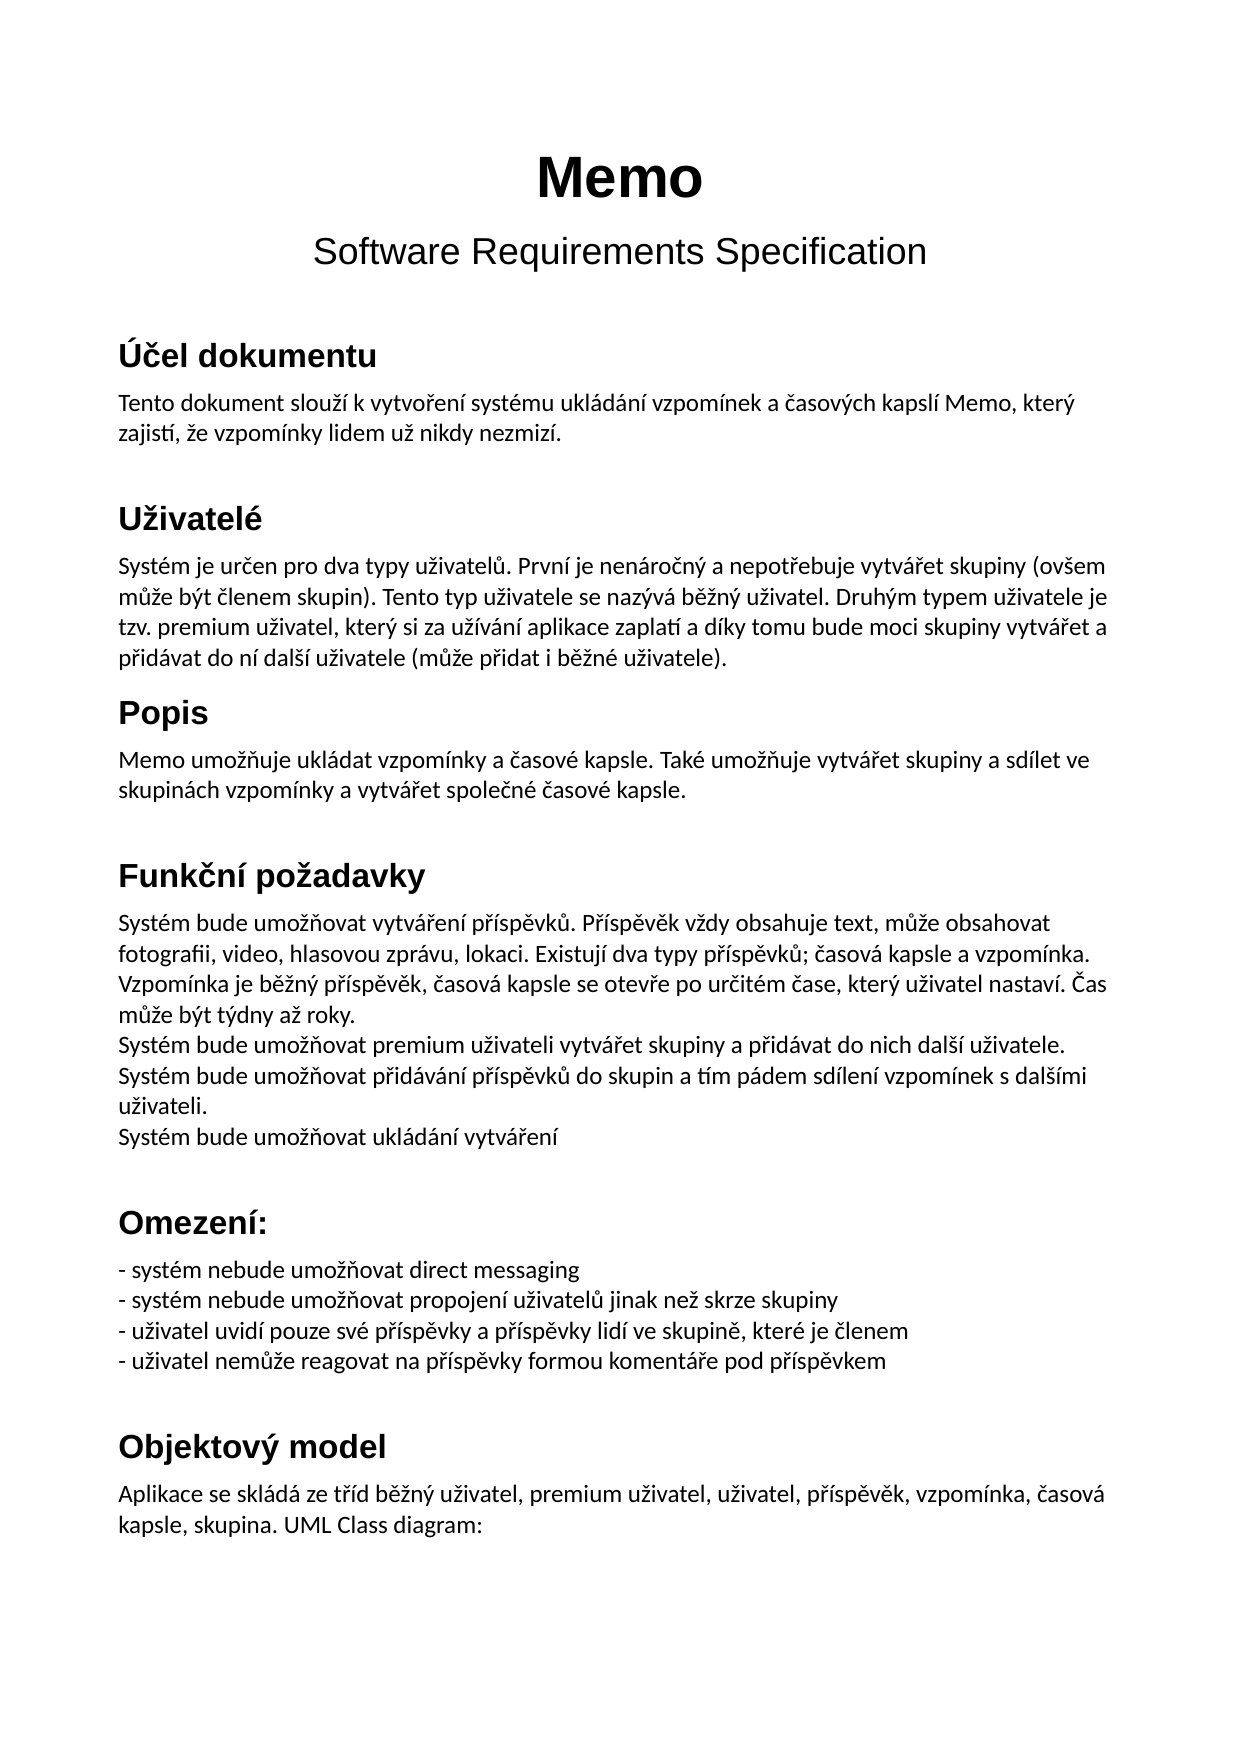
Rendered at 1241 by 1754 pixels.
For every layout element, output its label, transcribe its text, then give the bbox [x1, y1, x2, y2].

subtitle Funkční požadavky [118, 856, 1122, 895]
text Systém bude umožňovat ukládání vytváření [118, 1121, 1122, 1152]
text - systém nebude umožňovat propojení uživatelů jinak než skrze skupiny [118, 1284, 1122, 1315]
text Systém bude umožňovat premium uživateli vytvářet skupiny a přidávat do nich další uživatele. [118, 1029, 1122, 1060]
text Systém bude umožňovat vytváření příspěvků. Příspěvěk vždy obsahuje text, může obsahovat fotografii, video, hlasovou zprávu, lokaci. Existují dva typy příspěvků; časová kapsle a vzpomínka. Vzpomínka je běžný příspěvěk, časová kapsle se otevře po určitém čase, který uživatel nastaví. Čas může být týdny až roky. [118, 907, 1122, 1029]
text Tento dokument slouží k vytvoření systému ukládání vzpomínek a časových kapslí Memo, který zajistí, že vzpomínky lidem už nikdy nezmizí. [118, 387, 1122, 448]
text Memo umožňuje ukládat vzpomínky a časové kapsle. Také umožňuje vytvářet skupiny a sdílet ve skupinách vzpomínky a vytvářet společné časové kapsle. [118, 744, 1122, 805]
text - uživatel nemůže reagovat na příspěvky formou komentáře pod příspěvkem [118, 1345, 1122, 1376]
text Aplikace se skládá ze tříd běžný uživatel, premium uživatel, uživatel, příspěvěk, vzpomínka, časová kapsle, skupina. UML Class diagram: [118, 1478, 1122, 1539]
text Systém bude umožňovat přidávání příspěvků do skupin a tím pádem sdílení vzpomínek s dalšími uživateli. [118, 1060, 1122, 1121]
subtitle Objektový model [118, 1427, 1122, 1466]
subtitle Popis [118, 693, 1122, 732]
text - uživatel uvidí pouze své příspěvky a příspěvky lidí ve skupině, které je členem [118, 1315, 1122, 1345]
text Systém je určen pro dva typy uživatelů. První je nenáročný a nepotřebuje vytvářet skupiny (ovšem může být členem skupin). Tento typ uživatele se nazývá běžný uživatel. Druhým typem uživatele je tzv. premium uživatel, který si za užívání aplikace zaplatí a díky tomu bude moci skupiny vytvářet a přidávat do ní další uživatele (může přidat i běžné uživatele). [118, 550, 1122, 672]
title Memo [118, 143, 1122, 210]
subtitle Software Requirements Specification [118, 229, 1122, 272]
subtitle Účel dokumentu [118, 336, 1122, 374]
subtitle Omezení: [118, 1203, 1122, 1241]
subtitle Uživatelé [118, 499, 1122, 538]
text - systém nebude umožňovat direct messaging [118, 1254, 1122, 1284]
